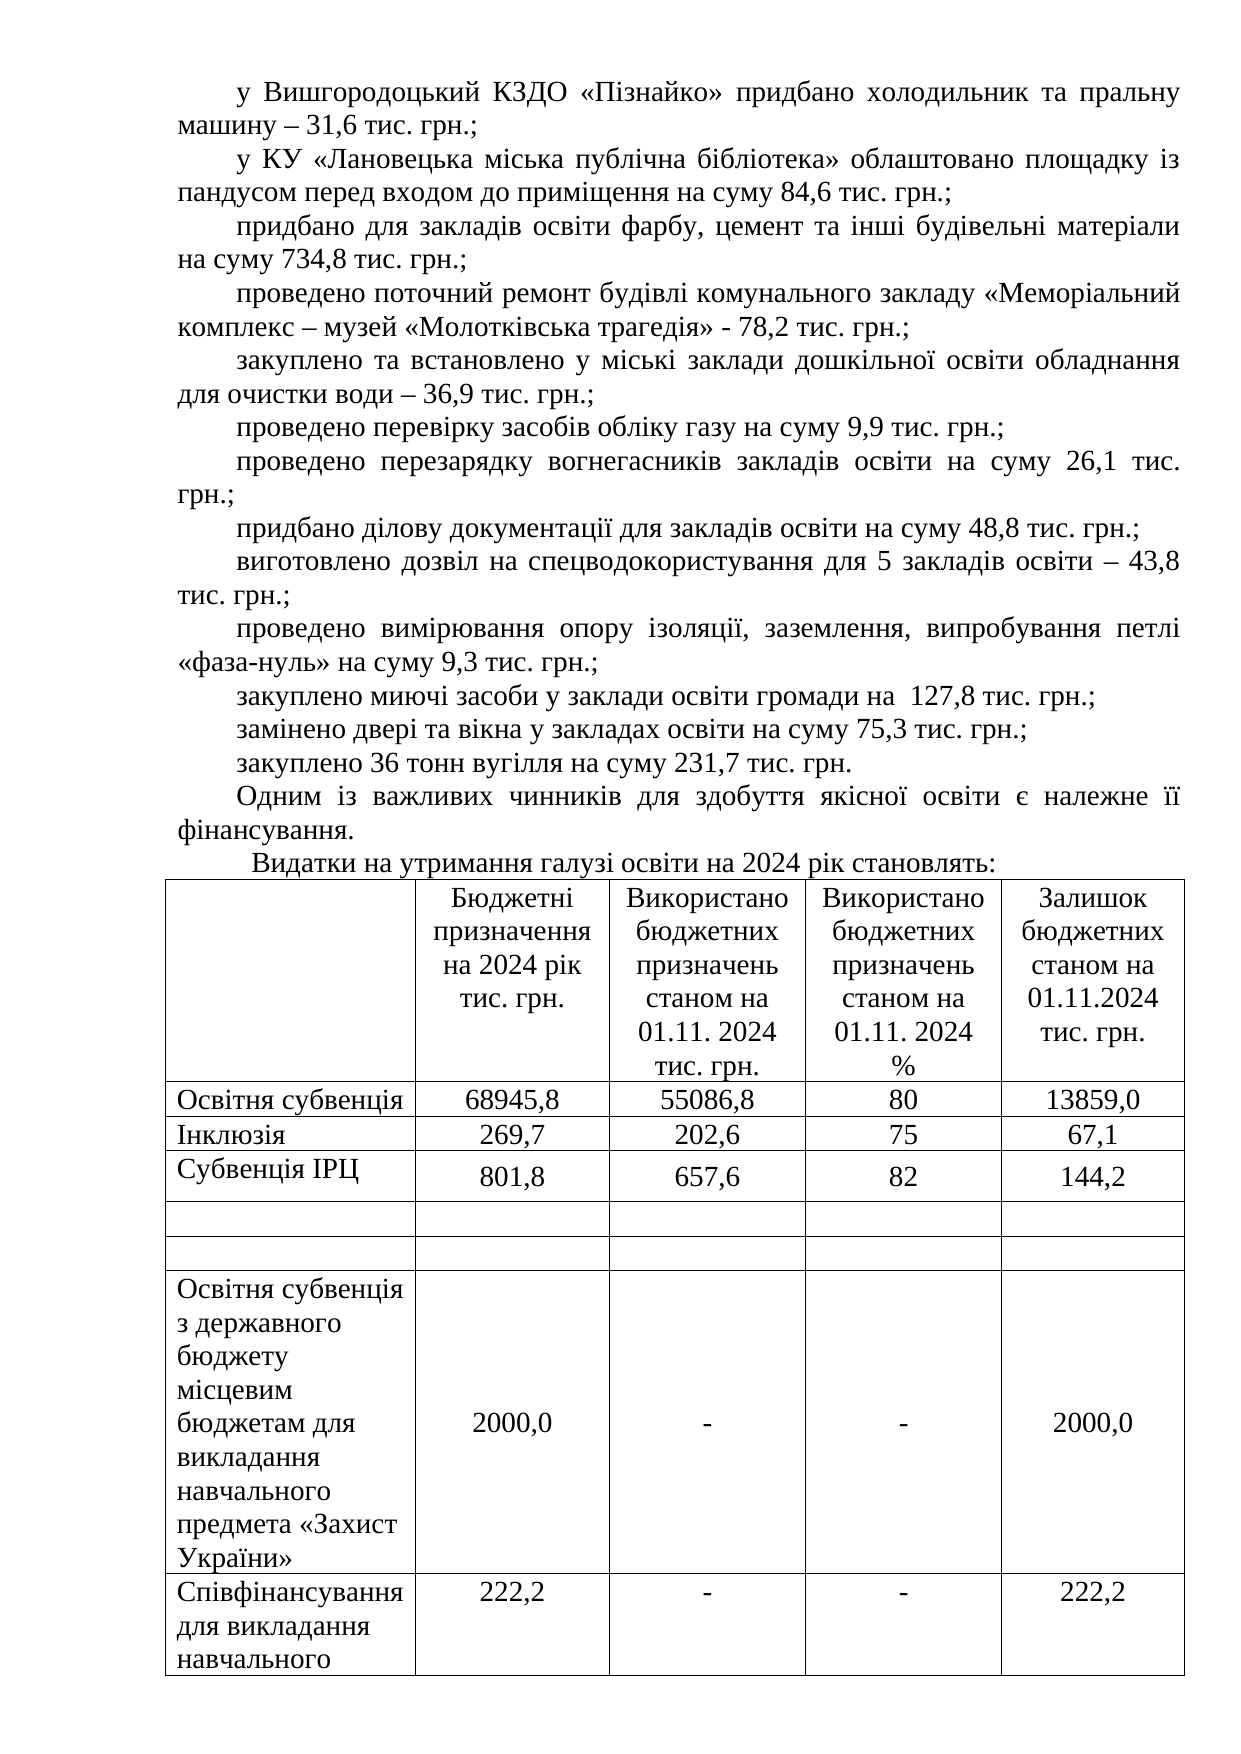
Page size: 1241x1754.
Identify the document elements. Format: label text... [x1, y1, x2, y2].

table_cell [610, 1202, 805, 1236]
table_cell [416, 1202, 609, 1236]
table_cell - [806, 1574, 1001, 1675]
table_cell [1002, 1202, 1184, 1236]
table_cell 657,6 [610, 1151, 805, 1201]
table_cell 202,6 [610, 1117, 805, 1150]
table_cell 80 [806, 1082, 1001, 1116]
table_cell Співфінансування для викладання навчального [166, 1574, 415, 1675]
text придбано для закладів освіти фарбу, цемент та інші будівельні матеріали на суму 734,8 тис. грн.; [177, 208, 1181, 275]
table_cell Субвенція ІРЦ [166, 1151, 415, 1201]
table_cell [806, 1237, 1001, 1270]
table_header Використано бюджетних призначень станом на 01.11. 2024 % [806, 880, 1001, 1081]
table_cell 67,1 [1002, 1117, 1184, 1150]
table_cell 13859,0 [1002, 1082, 1184, 1116]
table_cell 222,2 [1002, 1574, 1184, 1675]
table_cell 55086,8 [610, 1082, 805, 1116]
text закуплено 36 тонн вугілля на суму 231,7 тис. грн. [177, 745, 1181, 778]
table_cell 222,2 [416, 1574, 609, 1675]
table_header Використано бюджетних призначень станом на 01.11. 2024 тис. грн. [610, 880, 805, 1081]
table_cell 269,7 [416, 1117, 609, 1150]
text придбано ділову документації для закладів освіти на суму 48,8 тис. грн.; [177, 510, 1181, 543]
table_cell 68945,8 [416, 1082, 609, 1116]
text Одним із важливих чинників для здобуття якісної освіти є належне її фінансування. [177, 778, 1181, 845]
table_cell Освітня субвенція [166, 1082, 415, 1116]
text проведено вимірювання опору ізоляції, заземлення, випробування петлі «фаза-нуль» на суму 9,3 тис. грн.; [177, 611, 1181, 678]
text замінено двері та вікна у закладах освіти на суму 75,3 тис. грн.; [177, 711, 1181, 745]
text проведено перезарядку вогнегасників закладів освіти на суму 26,1 тис. грн.; [177, 443, 1181, 510]
text проведено перевірку засобів обліку газу на суму 9,9 тис. грн.; [177, 409, 1181, 443]
table_cell [1002, 1237, 1184, 1270]
table_cell - [610, 1271, 805, 1573]
table_cell 2000,0 [1002, 1271, 1184, 1573]
table_cell [806, 1202, 1001, 1236]
table_cell - [806, 1271, 1001, 1573]
table_cell [166, 1237, 415, 1270]
text виготовлено дозвіл на спецводокористування для 5 закладів освіти – 43,8 тис. грн.; [177, 543, 1181, 611]
table_cell Освітня субвенція з державного бюджету місцевим бюджетам для викладання навчального предмета «Захист України» [166, 1271, 415, 1573]
table_cell 82 [806, 1151, 1001, 1201]
table_header Бюджетні призначення на 2024 рік тис. грн. [416, 880, 609, 1081]
table_cell 801,8 [416, 1151, 609, 1201]
text закуплено миючі засоби у заклади освіти громади на 127,8 тис. грн.; [177, 678, 1181, 711]
table_header Залишок бюджетних станом на 01.11.2024 тис. грн. [1002, 880, 1184, 1081]
text Видатки на утримання галузі освіти на 2024 рік становлять: [177, 845, 1181, 879]
text проведено поточний ремонт будівлі комунального закладу «Меморіальний комплекс – музей «Молотківська трагедія» - 78,2 тис. грн.; [177, 275, 1181, 342]
table_header [166, 880, 415, 1081]
table_cell [416, 1237, 609, 1270]
table_cell 75 [806, 1117, 1001, 1150]
table_cell 2000,0 [416, 1271, 609, 1573]
table_cell 144,2 [1002, 1151, 1184, 1201]
text закуплено та встановлено у міські заклади дошкільної освіти обладнання для очистки води – 36,9 тис. грн.; [177, 342, 1181, 409]
text у КУ «Лановецька міська публічна бібліотека» облаштовано площадку із пандусом перед входом до приміщення на суму 84,6 тис. грн.; [177, 141, 1181, 208]
table_cell [610, 1237, 805, 1270]
table_cell Інклюзія [166, 1117, 415, 1150]
table_cell [166, 1202, 415, 1236]
text у Вишгородоцький КЗДО «Пізнайко» придбано холодильник та пральну машину – 31,6 тис. грн.; [177, 74, 1181, 141]
table_cell - [610, 1574, 805, 1675]
